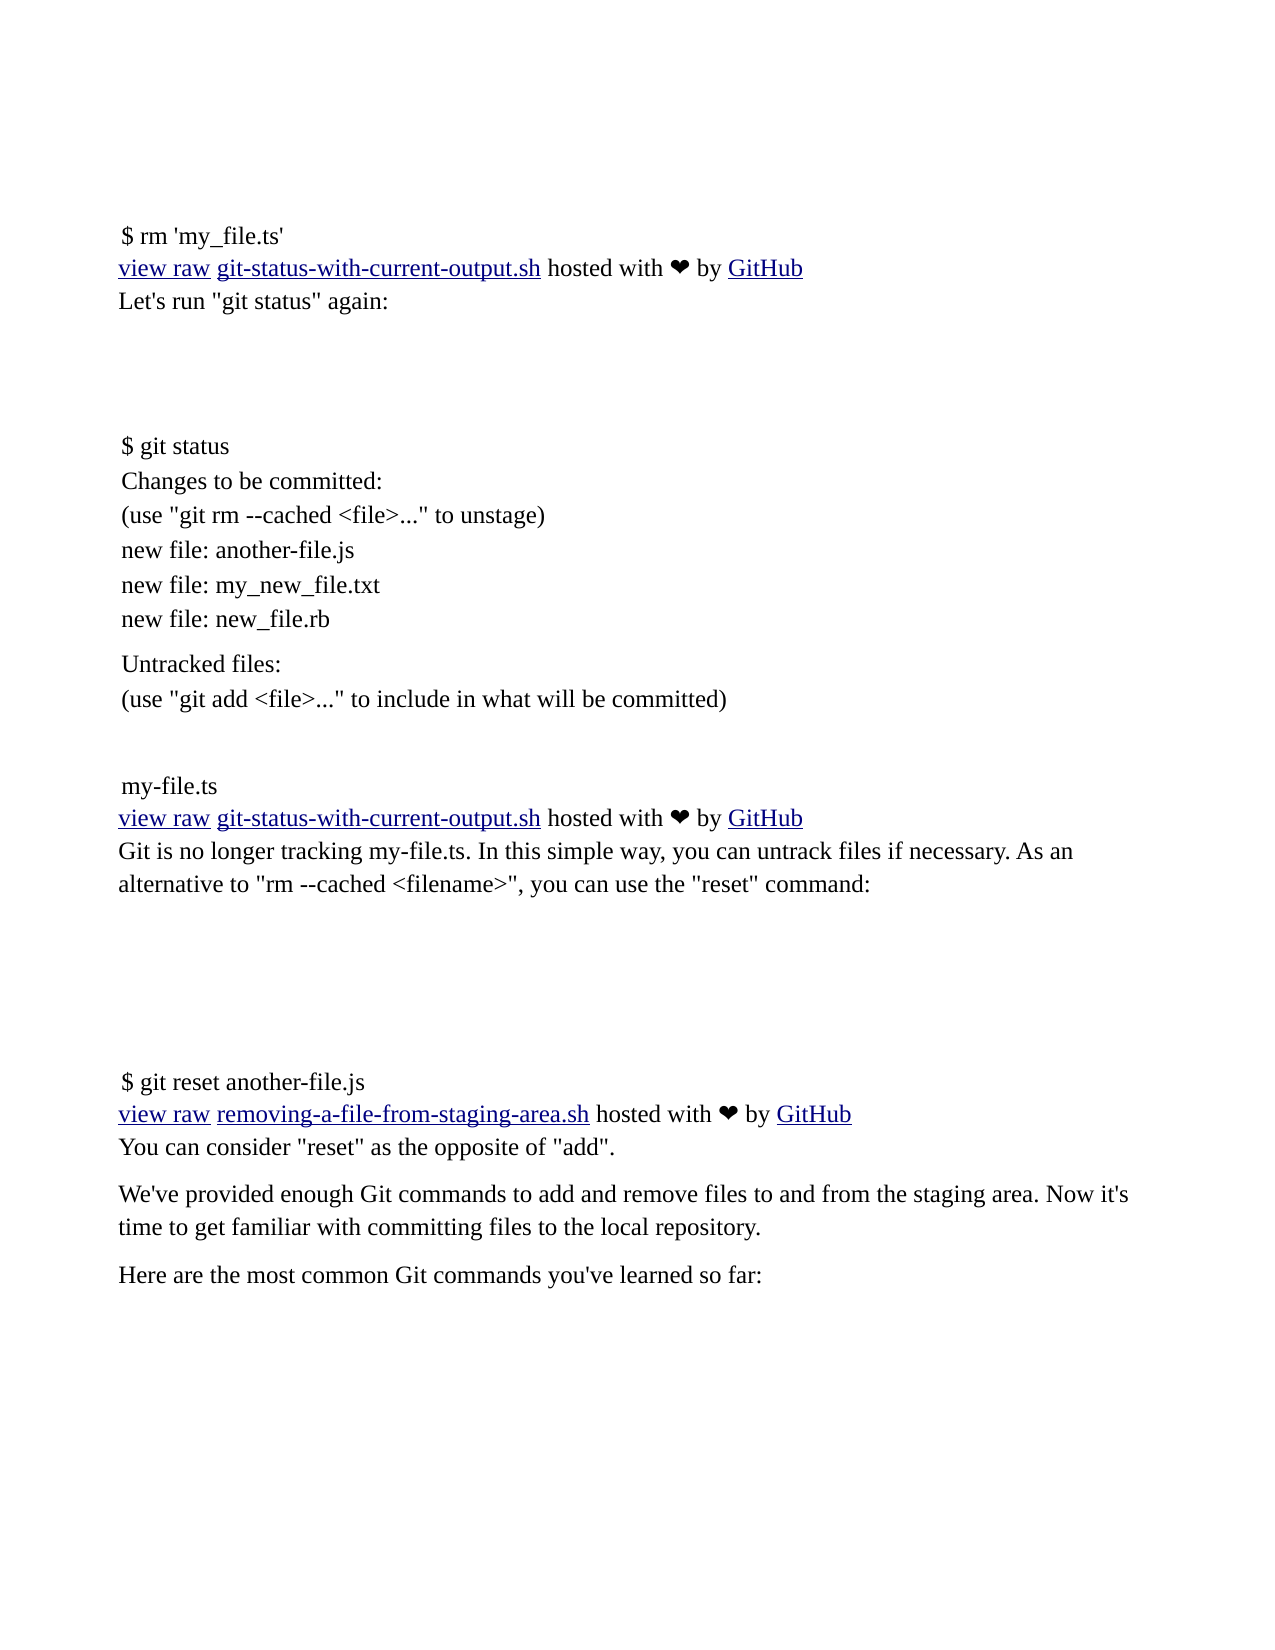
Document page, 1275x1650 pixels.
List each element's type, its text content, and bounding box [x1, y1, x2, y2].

table_header Untracked files: [118, 647, 294, 681]
table_header new file: my_new_file.txt [118, 567, 393, 601]
table_header new file: new_file.rb [118, 601, 344, 636]
text view raw git-status-with-current-output.sh hosted with ❤ by GitHub [118, 803, 1157, 832]
text Here are the most common Git commands you've learned so far: [118, 1260, 1157, 1289]
table_header $ git status [118, 429, 243, 463]
table_header $ rm 'my_file.ts' [118, 218, 297, 253]
table_header Changes to be committed: [118, 463, 396, 498]
text We've provided enough Git commands to add and remove files to and from the staging area. Now it's time to get familiar with committing files to the local repository. [118, 1179, 1157, 1241]
table_header my-file.ts [118, 768, 231, 803]
table_header $ git reset another-file.js [118, 1064, 378, 1099]
text You can consider "reset" as the opposite of "add". [118, 1132, 1157, 1160]
table_header new file: another-file.js [118, 532, 368, 567]
text view raw git-status-with-current-output.sh hosted with ❤ by GitHub [118, 253, 1157, 281]
table_header [118, 636, 136, 647]
table_header (use "git add <file>..." to include in what will be committed) [118, 681, 738, 716]
table_header (use "git rm --cached <file>..." to unstage) [118, 498, 557, 532]
text Let's run "git status" again: [118, 286, 1157, 314]
text Git is no longer tracking my-file.ts. In this simple way, you can untrack files if necessary. As an alternative to "rm --cached <filename>", you can use the "reset" command: [118, 836, 1157, 898]
text view raw removing-a-file-from-staging-area.sh hosted with ❤ by GitHub [118, 1099, 1157, 1127]
